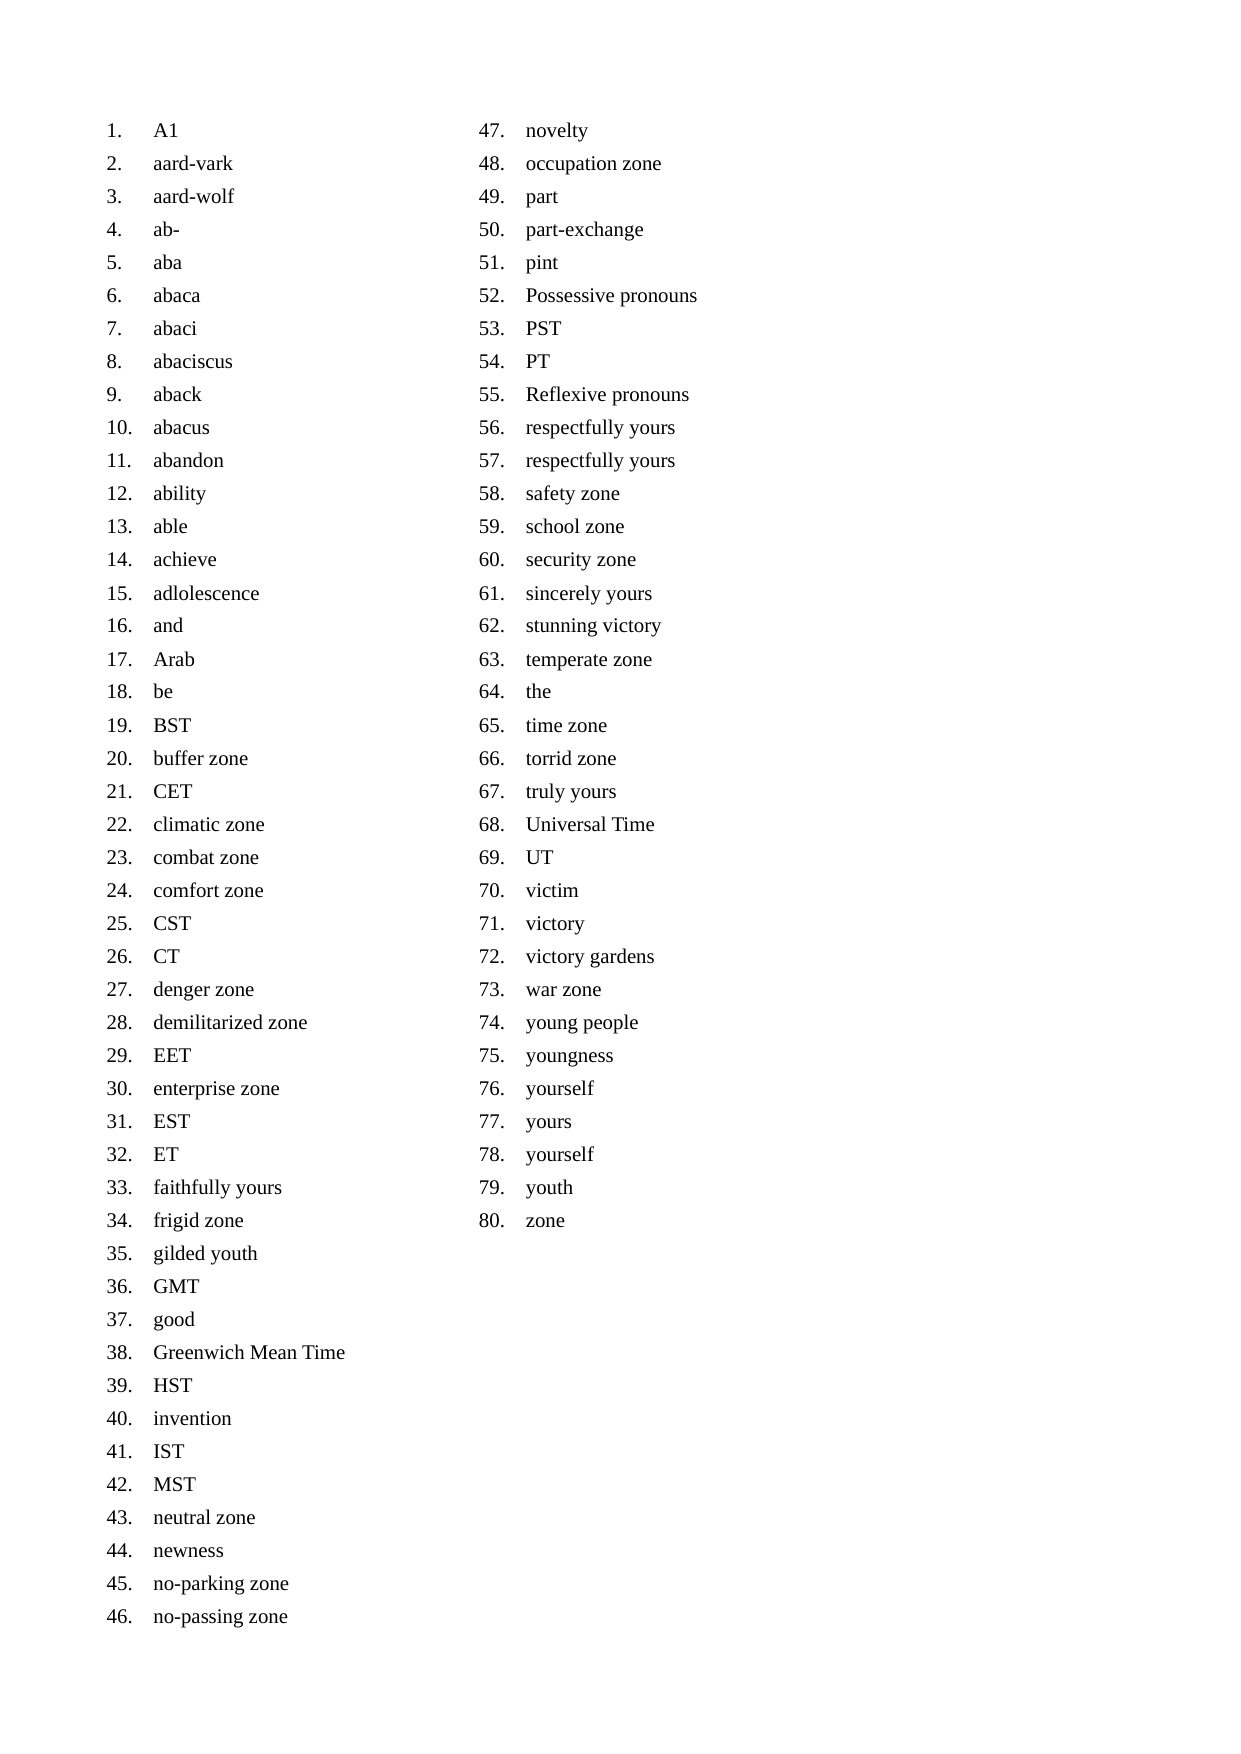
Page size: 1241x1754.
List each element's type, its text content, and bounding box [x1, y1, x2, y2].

list victim [479, 878, 793, 902]
list combat zone [106, 844, 421, 869]
list Arab [106, 646, 421, 671]
list victory [479, 911, 793, 935]
list youngness [479, 1043, 793, 1067]
list no-passing zone [106, 1604, 421, 1628]
list Reflexive pronouns [479, 382, 793, 406]
list abacus [106, 415, 421, 439]
list aard-wolf [106, 184, 421, 208]
list neutral zone [106, 1505, 421, 1529]
list Greenwich Mean Time [106, 1340, 421, 1364]
list abaciscus [106, 349, 421, 373]
list abandon [106, 448, 421, 472]
list climatic zone [106, 812, 421, 836]
list invention [106, 1406, 421, 1430]
list faithfully yours [106, 1175, 421, 1199]
list PT [479, 349, 793, 373]
list CST [106, 911, 421, 935]
list be [106, 679, 421, 703]
list young people [479, 1010, 793, 1034]
list and [106, 613, 421, 637]
list PST [479, 316, 793, 340]
list youth [479, 1175, 793, 1199]
list CT [106, 944, 421, 968]
list enterprise zone [106, 1076, 421, 1100]
list frigid zone [106, 1208, 421, 1232]
list Possessive pronouns [479, 283, 793, 307]
list MST [106, 1472, 421, 1496]
list CET [106, 778, 421, 803]
list aback [106, 382, 421, 406]
list A1 [106, 118, 421, 142]
list aard-vark [106, 151, 421, 175]
list respectfully yours [479, 448, 793, 472]
list achieve [106, 547, 421, 571]
list Universal Time [479, 812, 793, 836]
list yourself [479, 1142, 793, 1166]
list yours [479, 1109, 793, 1133]
list abaci [106, 316, 421, 340]
list safety zone [479, 481, 793, 505]
list demilitarized zone [106, 1010, 421, 1034]
list yourself [479, 1076, 793, 1100]
list part [479, 184, 793, 208]
list no-parking zone [106, 1571, 421, 1595]
list adlolescence [106, 580, 421, 604]
list torrid zone [479, 746, 793, 769]
list EET [106, 1043, 421, 1067]
list security zone [479, 547, 793, 571]
list ab- [106, 217, 421, 241]
list school zone [479, 514, 793, 538]
list aba [106, 250, 421, 274]
list GMT [106, 1274, 421, 1298]
list novelty [479, 118, 793, 142]
list BST [106, 712, 421, 737]
list respectfully yours [479, 415, 793, 439]
list HST [106, 1373, 421, 1397]
list newness [106, 1538, 421, 1562]
list zone [479, 1208, 793, 1232]
list comfort zone [106, 878, 421, 902]
list temperate zone [479, 646, 793, 671]
list denger zone [106, 977, 421, 1001]
list ET [106, 1142, 421, 1166]
list stunning victory [479, 613, 793, 637]
list buffer zone [106, 746, 421, 769]
list ability [106, 481, 421, 505]
list good [106, 1307, 421, 1331]
list the [479, 679, 793, 703]
list war zone [479, 977, 793, 1001]
list EST [106, 1109, 421, 1133]
list pint [479, 250, 793, 274]
list part-exchange [479, 217, 793, 241]
list UT [479, 844, 793, 869]
list sincerely yours [479, 580, 793, 604]
list gilded youth [106, 1241, 421, 1265]
list victory gardens [479, 944, 793, 968]
list IST [106, 1439, 421, 1463]
list occupation zone [479, 151, 793, 175]
list abaca [106, 283, 421, 307]
list time zone [479, 712, 793, 737]
list able [106, 514, 421, 538]
list truly yours [479, 778, 793, 803]
